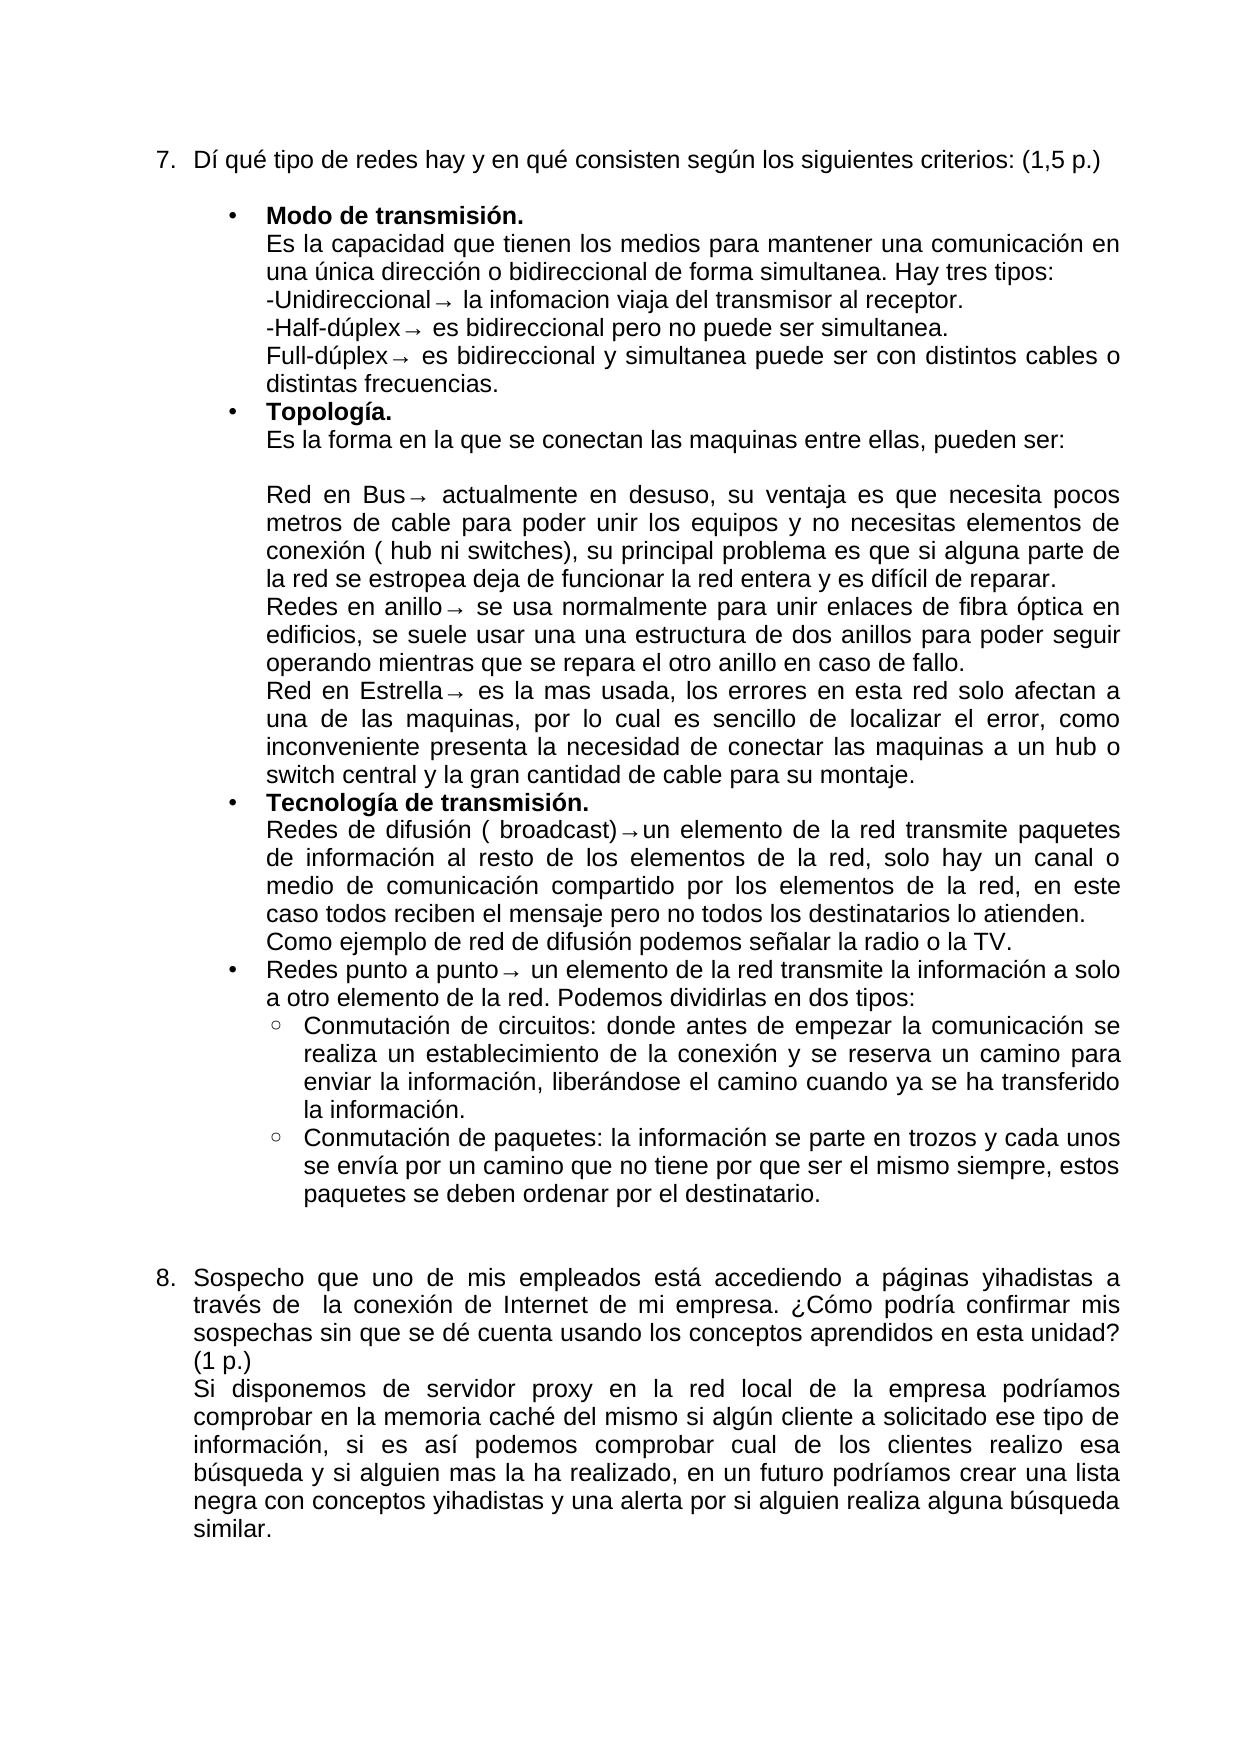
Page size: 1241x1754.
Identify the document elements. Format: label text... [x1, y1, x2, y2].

list Red en Bus→ actualmente en desuso, su ventaja es que necesita pocos metros de cable para poder unir los equipos y no necesitas elementos de conexión ( hub ni switches), su principal problema es que si alguna parte de la red se estropea deja de funcionar la red entera y es difícil de reparar. [228, 481, 1122, 593]
list Redes punto a punto→ un elemento de la red transmite la información a solo a otro elemento de la red. Podemos dividirlas en dos tipos: [228, 956, 1122, 1012]
list Como ejemplo de red de difusión podemos señalar la radio o la TV. [228, 928, 1122, 956]
list Si disponemos de servidor proxy en la red local de la empresa podríamos comprobar en la memoria caché del mismo si algún cliente a solicitado ese tipo de información, si es así podemos comprobar cual de los clientes realizo esa búsqueda y si alguien mas la ha realizado, en un futuro podríamos crear una lista negra con conceptos yihadistas y una alerta por si alguien realiza alguna búsqueda similar. [156, 1375, 1122, 1542]
list Conmutación de circuitos: donde antes de empezar la comunicación se realiza un establecimiento de la conexión y se reserva un camino para enviar la información, liberándose el camino cuando ya se ha transferido la información. [266, 1012, 1122, 1124]
list Sospecho que uno de mis empleados está accediendo a páginas yihadistas a través de la conexión de Internet de mi empresa. ¿Cómo podría confirmar mis sospechas sin que se dé cuenta usando los conceptos aprendidos en esta unidad? (1 p.) [156, 1263, 1122, 1375]
list Topología. [228, 397, 1122, 425]
list Dí qué tipo de redes hay y en qué consisten según los siguientes criterios: (1,5 p.) [156, 146, 1122, 174]
list Red en Estrella→ es la mas usada, los errores en esta red solo afectan a una de las maquinas, por lo cual es sencillo de localizar el error, como inconveniente presenta la necesidad de conectar las maquinas a un hub o switch central y la gran cantidad de cable para su montaje. [228, 677, 1122, 788]
list Conmutación de paquetes: la información se parte en trozos y cada unos se envía por un camino que no tiene por que ser el mismo siempre, estos paquetes se deben ordenar por el destinatario. [266, 1124, 1122, 1207]
list Es la forma en la que se conectan las maquinas entre ellas, pueden ser: [228, 425, 1122, 453]
list Tecnología de transmisión. [228, 788, 1122, 816]
list Full-dúplex→ es bidireccional y simultanea puede ser con distintos cables o distintas frecuencias. [228, 342, 1122, 397]
list Redes de difusión ( broadcast)→un elemento de la red transmite paquetes de información al resto de los elementos de la red, solo hay un canal o medio de comunicación compartido por los elementos de la red, en este caso todos reciben el mensaje pero no todos los destinatarios lo atienden. [228, 816, 1122, 928]
list Es la capacidad que tienen los medios para mantener una comunicación en una única dirección o bidireccional de forma simultanea. Hay tres tipos: [228, 230, 1122, 286]
list Redes en anillo→ se usa normalmente para unir enlaces de fibra óptica en edificios, se suele usar una una estructura de dos anillos para poder seguir operando mientras que se repara el otro anillo en caso de fallo. [228, 593, 1122, 677]
list Modo de transmisión. [228, 202, 1122, 230]
list -Half-dúplex→ es bidireccional pero no puede ser simultanea. [228, 314, 1122, 342]
list -Unidireccional→ la infomacion viaja del transmisor al receptor. [228, 286, 1122, 314]
